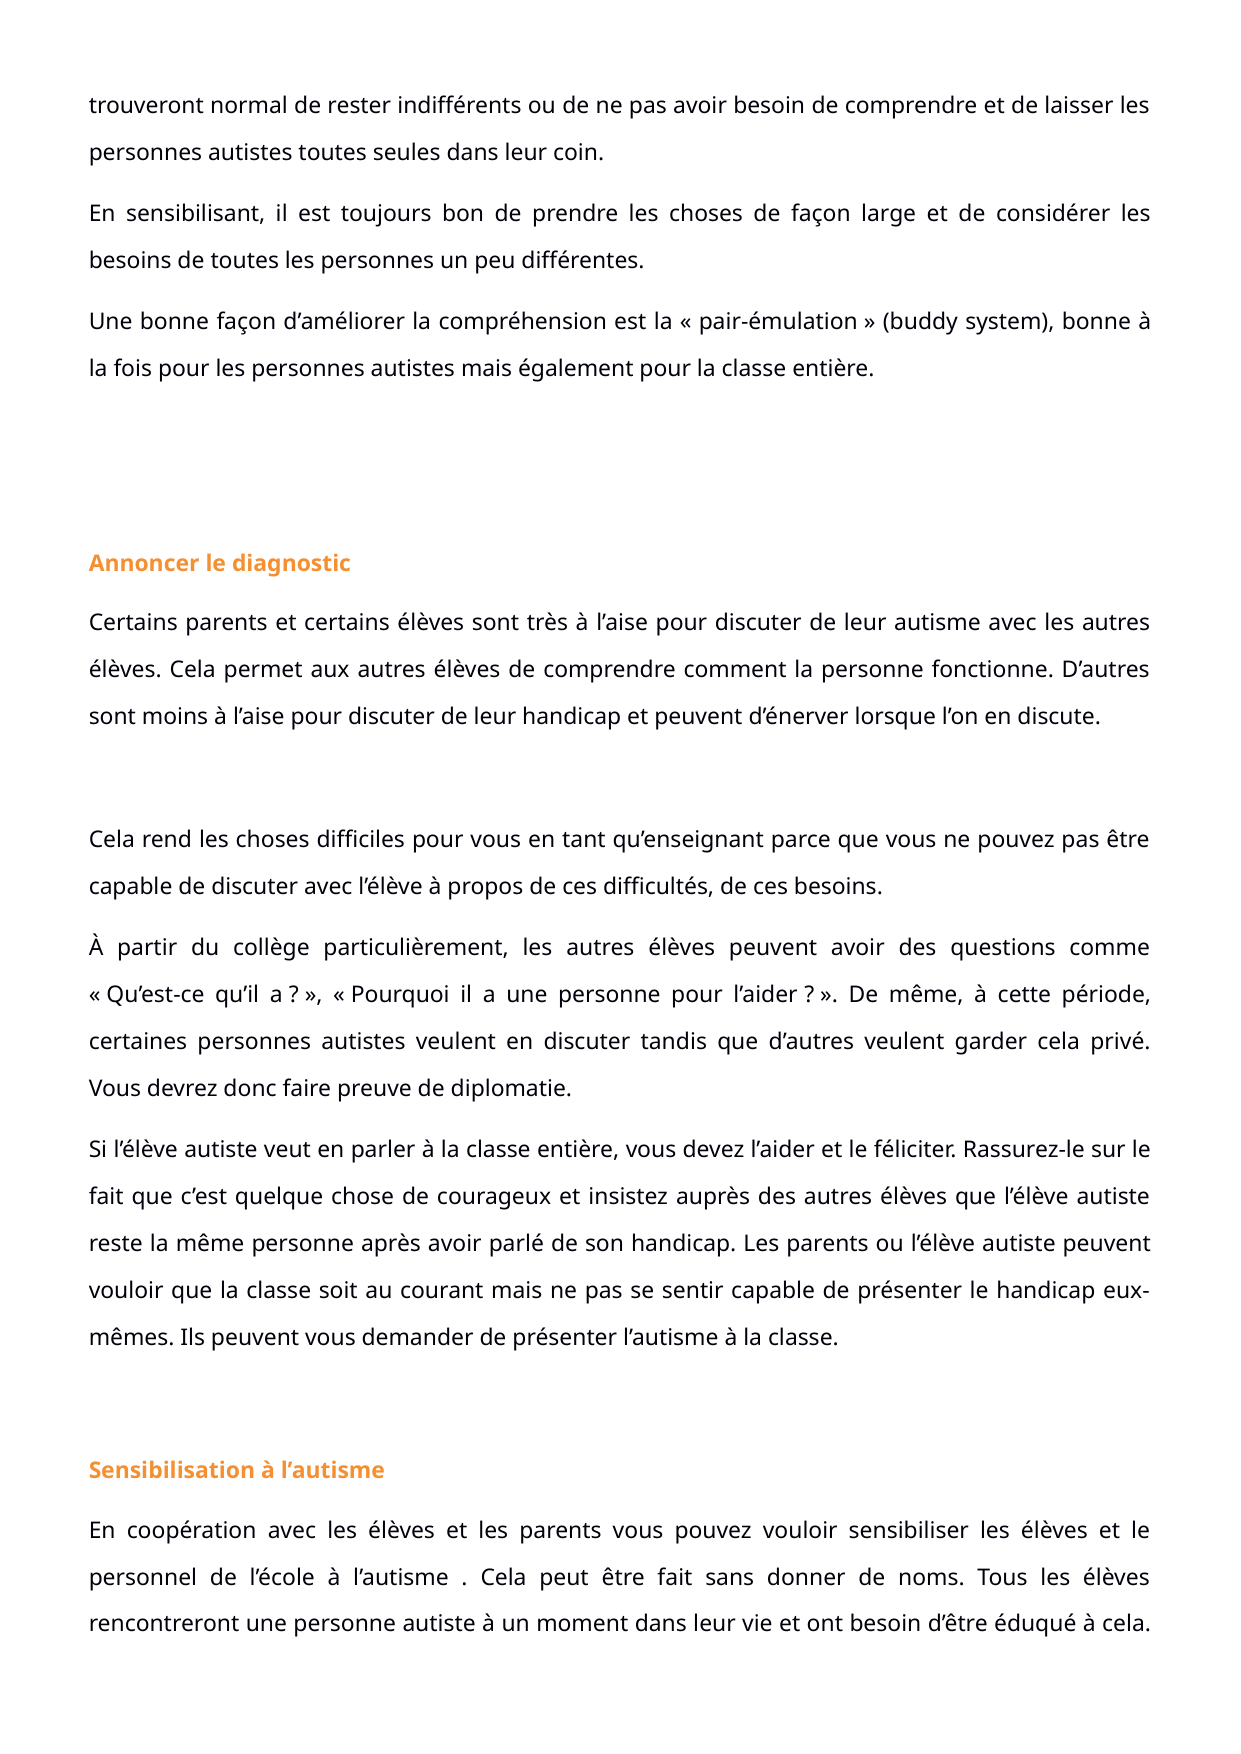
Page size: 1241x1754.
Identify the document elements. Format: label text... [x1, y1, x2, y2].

text À partir du collège particulièrement, les autres élèves peuvent avoir des questions comme « Qu’est-ce qu’il a ? », « Pourquoi il a une personne pour l’aider ? ». De même, à cette période, certaines personnes autistes veulent en discuter tandis que d’autres veulent garder cela privé. Vous devrez donc faire preuve de diplomatie. [88, 931, 1152, 1103]
text Certains parents et certains élèves sont très à l’aise pour discuter de leur autisme avec les autres élèves. Cela permet aux autres élèves de comprendre comment la personne fonctionne. D’autres sont moins à l’aise pour discuter de leur handicap et peuvent d’énerver lorsque l’on en discute. [88, 606, 1152, 731]
text En coopération avec les élèves et les parents vous pouvez vouloir sensibiliser les élèves et le personnel de l’école à l’autisme . Cela peut être fait sans donner de noms. Tous les élèves rencontreront une personne autiste à un moment dans leur vie et ont besoin d’être éduqué à cela. [88, 1513, 1152, 1638]
text Si l’élève autiste veut en parler à la classe entière, vous devez l’aider et le féliciter. Rassurez-le sur le fait que c’est quelque chose de courageux et insistez auprès des autres élèves que l’élève autiste reste la même personne après avoir parlé de son handicap. Les parents ou l’élève autiste peuvent vouloir que la classe soit au courant mais ne pas se sentir capable de présenter le handicap eux-mêmes. Ils peuvent vous demander de présenter l’autisme à la classe. [88, 1133, 1152, 1352]
subtitle Annoncer le diagnostic [88, 547, 1152, 578]
text En sensibilisant, il est toujours bon de prendre les choses de façon large et de considérer les besoins de toutes les personnes un peu différentes. [88, 197, 1152, 275]
text Une bonne façon d’améliorer la compréhension est la « pair-émulation » (buddy system), bonne à la fois pour les personnes autistes mais également pour la classe entière. [88, 305, 1152, 383]
text trouveront normal de rester indifférents ou de ne pas avoir besoin de comprendre et de laisser les personnes autistes toutes seules dans leur coin. [88, 88, 1152, 167]
text Cela rend les choses difficiles pour vous en tant qu’enseignant parce que vous ne pouvez pas être capable de discuter avec l’élève à propos de ces difficultés, de ces besoins. [88, 823, 1152, 901]
subtitle Sensibilisation à l’autisme [88, 1454, 1152, 1485]
